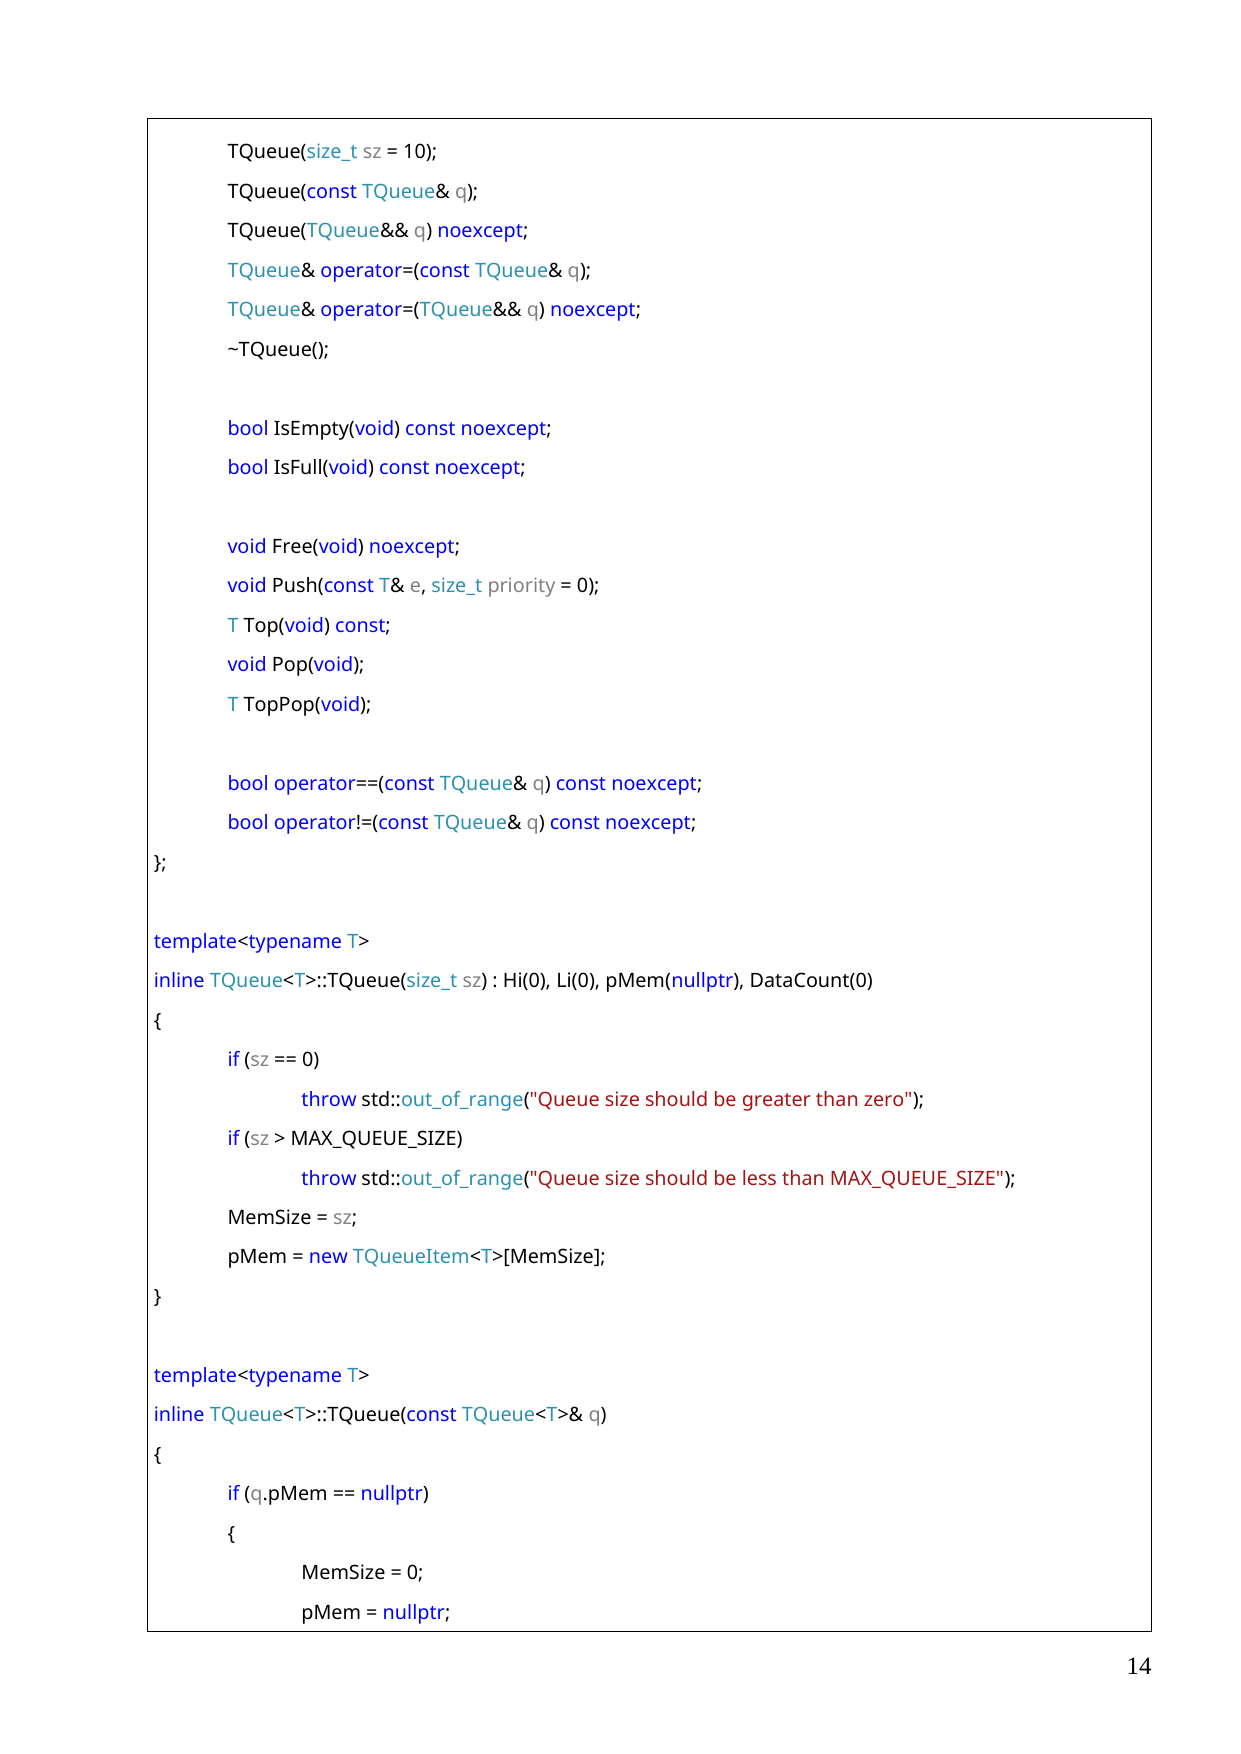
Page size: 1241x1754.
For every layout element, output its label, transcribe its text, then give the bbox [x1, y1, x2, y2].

table_header TQueue(size_t sz = 10); TQueue(const TQueue& q); TQueue(TQueue&& q) noexcept; TQueue& operator=(const TQueue& q); TQueue& operator=(TQueue&& q) noexcept; ~TQueue(); bool IsEmpty(void) const noexcept; bool IsFull(void) const noexcept; void Free(void) noexcept; void Push(const T& e, size_t priority = 0); T Top(void) const; void Pop(void); T TopPop(void); bool operator==(const TQueue& q) const noexcept; bool operator!=(const TQueue& q) const noexcept; }; template<typename T> inline TQueue<T>::TQueue(size_t sz) : Hi(0), Li(0), pMem(nullptr), DataCount(0) { if (sz == 0) throw std::out_of_range("Queue size should be greater than zero"); if (sz > MAX_QUEUE_SIZE) throw std::out_of_range("Queue size should be less than MAX_QUEUE_SIZE"); MemSize = sz; pMem = new TQueueItem<T>[MemSize]; } template<typename T> inline TQueue<T>::TQueue(const TQueue<T>& q) { if (q.pMem == nullptr) { MemSize = 0; pMem = nullptr; [148, 119, 1151, 1631]
